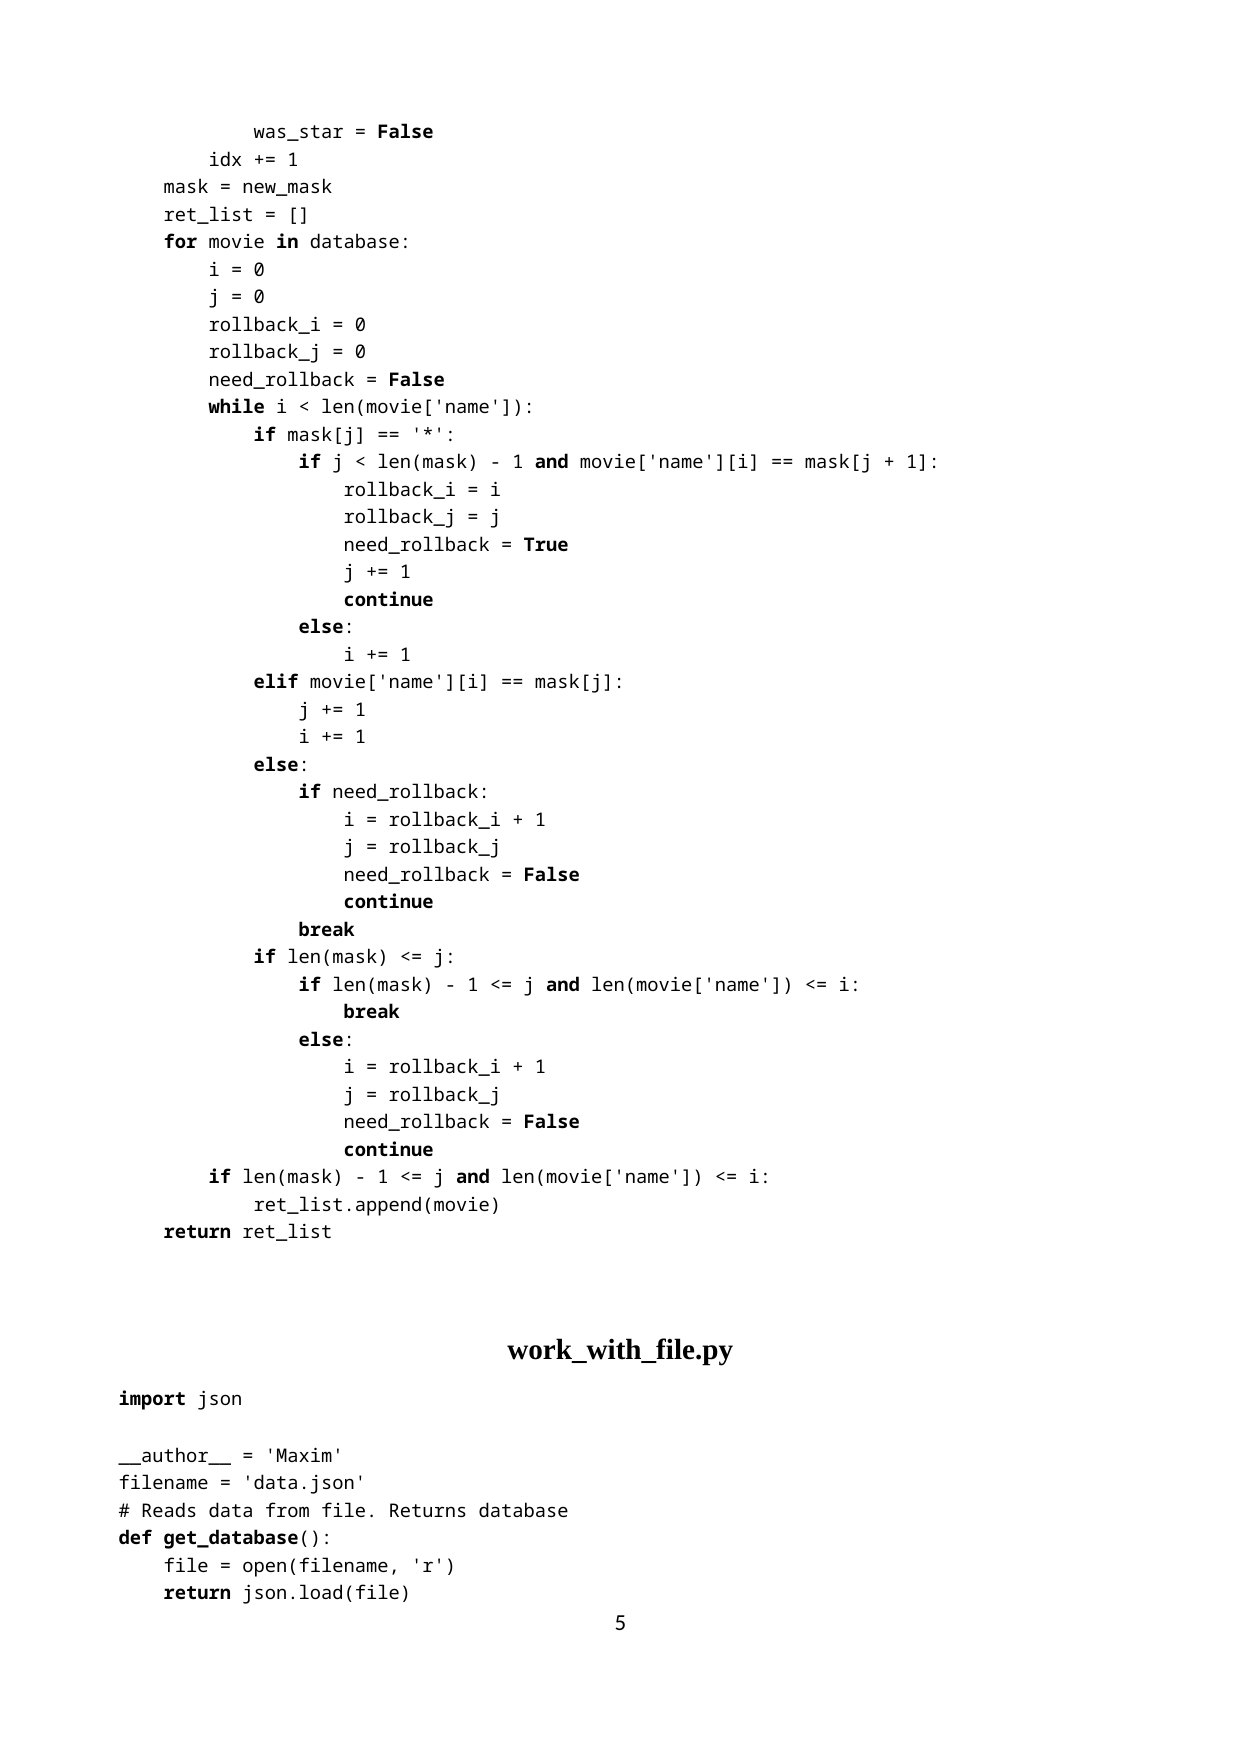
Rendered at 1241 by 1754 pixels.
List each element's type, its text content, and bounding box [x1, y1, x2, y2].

text rollback_i = 0 [118, 311, 1122, 336]
text for movie in database: [118, 228, 1122, 254]
text return json.load(file) [118, 1579, 1122, 1605]
text need_rollback = False [118, 366, 1122, 391]
text __author__ = 'Maxim' [118, 1442, 1122, 1468]
text else: [118, 1026, 1122, 1051]
text file = open(filename, 'r') [118, 1552, 1122, 1578]
text i += 1 [118, 723, 1122, 749]
text mask = new_mask [118, 173, 1122, 199]
text j = rollback_j [118, 1081, 1122, 1106]
text need_rollback = False [118, 1108, 1122, 1134]
text work_with_file.py [118, 1332, 1122, 1366]
text idx += 1 [118, 146, 1122, 171]
text if mask[j] == '*': [118, 421, 1122, 446]
text if len(mask) - 1 <= j and len(movie['name']) <= i: [118, 1163, 1122, 1189]
text elif movie['name'][i] == mask[j]: [118, 668, 1122, 694]
text # Reads data from file. Returns database [118, 1497, 1122, 1523]
text else: [118, 613, 1122, 639]
text need_rollback = True [118, 531, 1122, 556]
text break [118, 916, 1122, 941]
text import json [118, 1385, 1122, 1411]
text ret_list = [] [118, 201, 1122, 226]
text if len(mask) - 1 <= j and len(movie['name']) <= i: [118, 971, 1122, 996]
text if need_rollback: [118, 778, 1122, 804]
text ret_list.append(movie) [118, 1191, 1122, 1216]
text def get_database(): [118, 1524, 1122, 1550]
text i += 1 [118, 641, 1122, 666]
text i = rollback_i + 1 [118, 1053, 1122, 1079]
text else: [118, 751, 1122, 776]
text while i < len(movie['name']): [118, 393, 1122, 419]
text return ret_list [118, 1218, 1122, 1244]
text j += 1 [118, 696, 1122, 721]
text j = 0 [118, 283, 1122, 309]
text j = rollback_j [118, 833, 1122, 859]
text rollback_j = 0 [118, 338, 1122, 364]
text filename = 'data.json' [118, 1469, 1122, 1495]
text continue [118, 586, 1122, 611]
text if j < len(mask) - 1 and movie['name'][i] == mask[j + 1]: [118, 448, 1122, 474]
text rollback_i = i [118, 476, 1122, 501]
text continue [118, 1136, 1122, 1161]
text break [118, 998, 1122, 1024]
text need_rollback = False [118, 861, 1122, 886]
text was_star = False [118, 118, 1122, 144]
text i = rollback_i + 1 [118, 806, 1122, 831]
text j += 1 [118, 558, 1122, 584]
text i = 0 [118, 256, 1122, 281]
text continue [118, 888, 1122, 914]
text rollback_j = j [118, 503, 1122, 529]
text if len(mask) <= j: [118, 943, 1122, 969]
